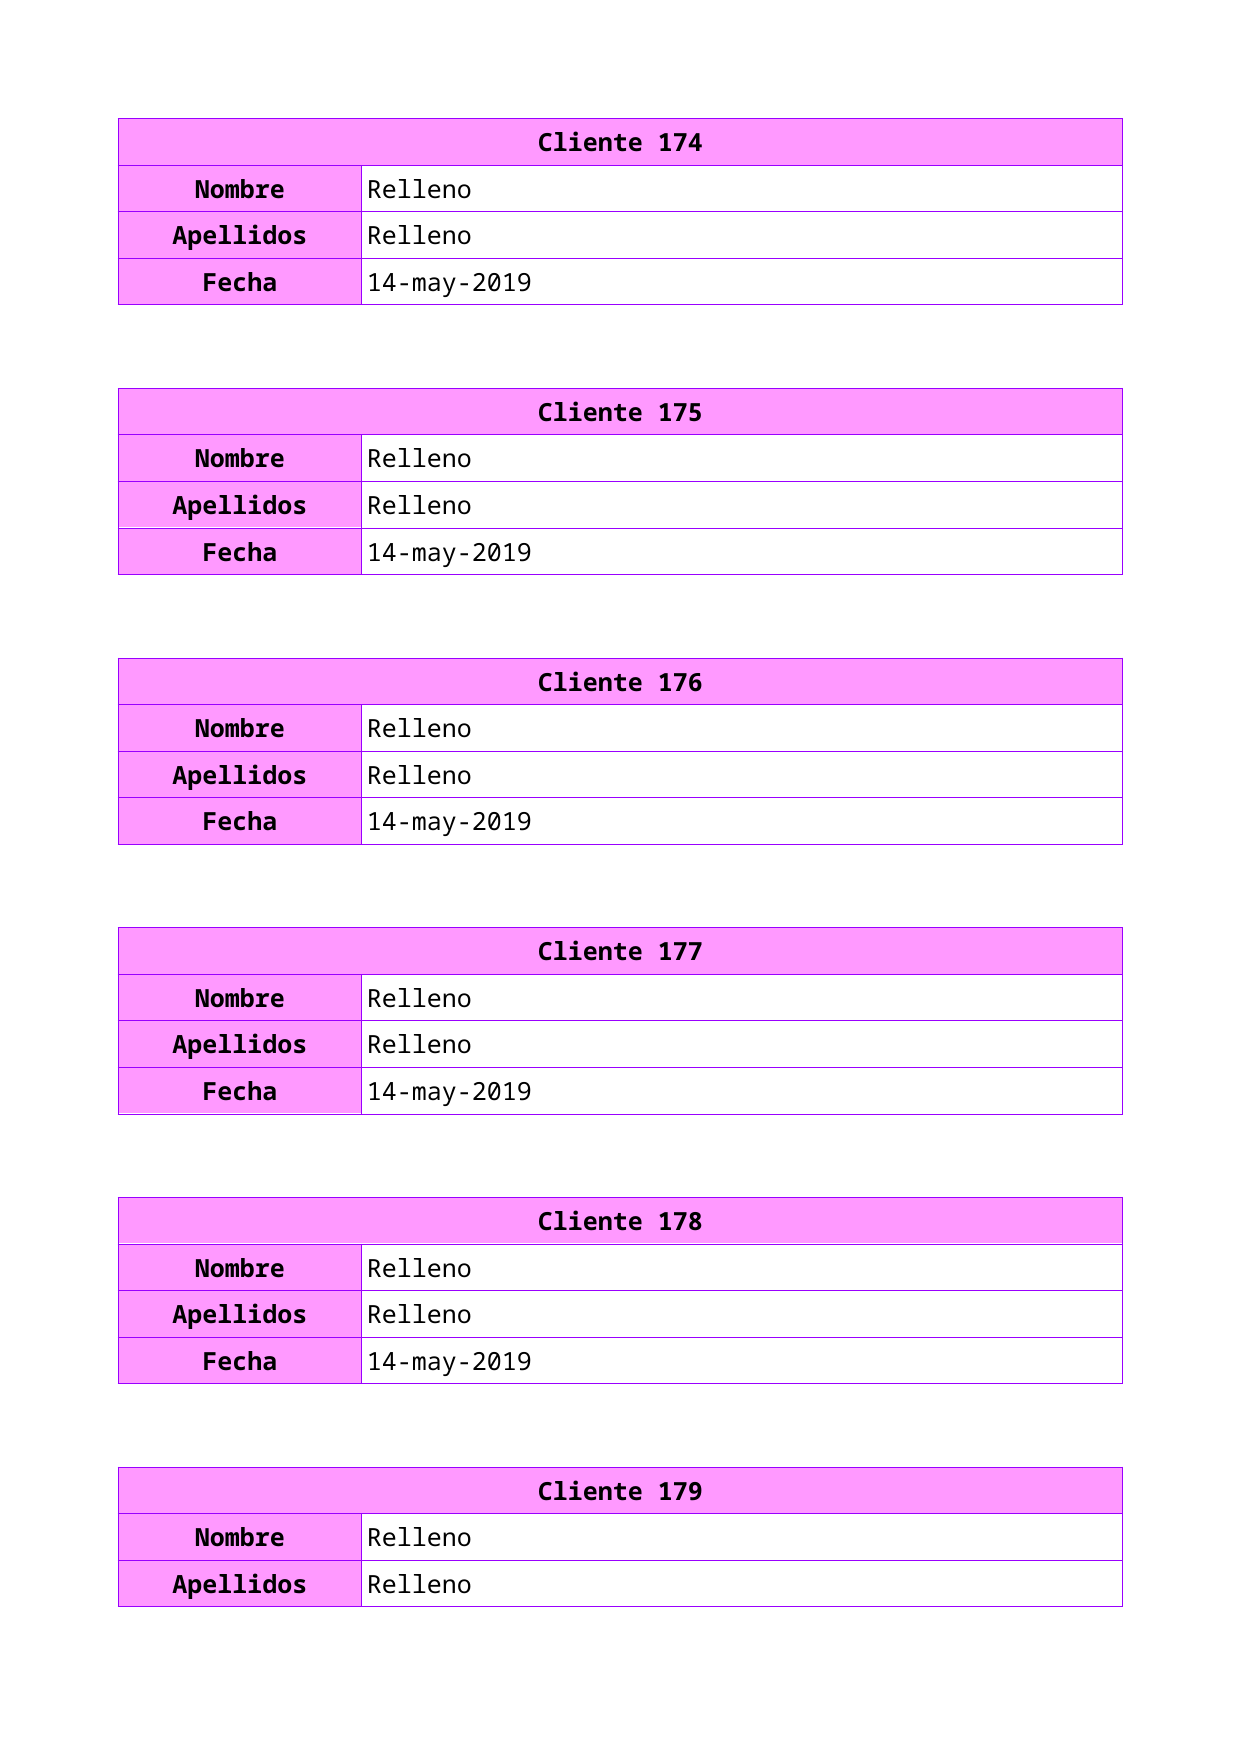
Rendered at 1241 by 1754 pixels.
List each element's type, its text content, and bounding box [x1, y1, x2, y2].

table_cell Fecha [119, 529, 361, 574]
table_cell Apellidos [119, 752, 361, 797]
table_header Cliente 175 [119, 389, 1122, 434]
table_cell Relleno [362, 212, 1122, 258]
table_cell Relleno [362, 482, 1122, 527]
table_cell Nombre [119, 1514, 361, 1560]
table_cell Nombre [119, 975, 361, 1020]
table_cell Apellidos [119, 1021, 361, 1067]
table_cell Relleno [362, 1561, 1122, 1606]
table_cell Relleno [362, 705, 1122, 751]
table_cell Fecha [119, 1338, 361, 1383]
table_header Cliente 177 [119, 928, 1122, 974]
table_cell 14-may-2019 [362, 1068, 1122, 1113]
table_cell Nombre [119, 435, 361, 481]
table_cell 14-may-2019 [362, 798, 1122, 844]
table_header Cliente 178 [119, 1198, 1122, 1243]
table_cell Relleno [362, 1514, 1122, 1560]
table_cell Nombre [119, 166, 361, 211]
table_cell Nombre [119, 1245, 361, 1290]
table_cell Nombre [119, 705, 361, 751]
table_cell 14-may-2019 [362, 529, 1122, 574]
table_header Cliente 174 [119, 119, 1122, 165]
table_cell Relleno [362, 1291, 1122, 1337]
table_cell Apellidos [119, 1561, 361, 1606]
table_cell Apellidos [119, 482, 361, 527]
table_cell Relleno [362, 752, 1122, 797]
table_cell Fecha [119, 1068, 361, 1113]
table_cell Relleno [362, 166, 1122, 211]
table_cell Relleno [362, 975, 1122, 1020]
table_cell Apellidos [119, 1291, 361, 1337]
table_cell 14-may-2019 [362, 259, 1122, 304]
table_cell Apellidos [119, 212, 361, 258]
table_cell Relleno [362, 1021, 1122, 1067]
table_cell 14-may-2019 [362, 1338, 1122, 1383]
table_header Cliente 176 [119, 659, 1122, 704]
table_cell Relleno [362, 1245, 1122, 1290]
table_header Cliente 179 [119, 1468, 1122, 1513]
table_cell Relleno [362, 435, 1122, 481]
table_cell Fecha [119, 259, 361, 304]
table_cell Fecha [119, 798, 361, 844]
